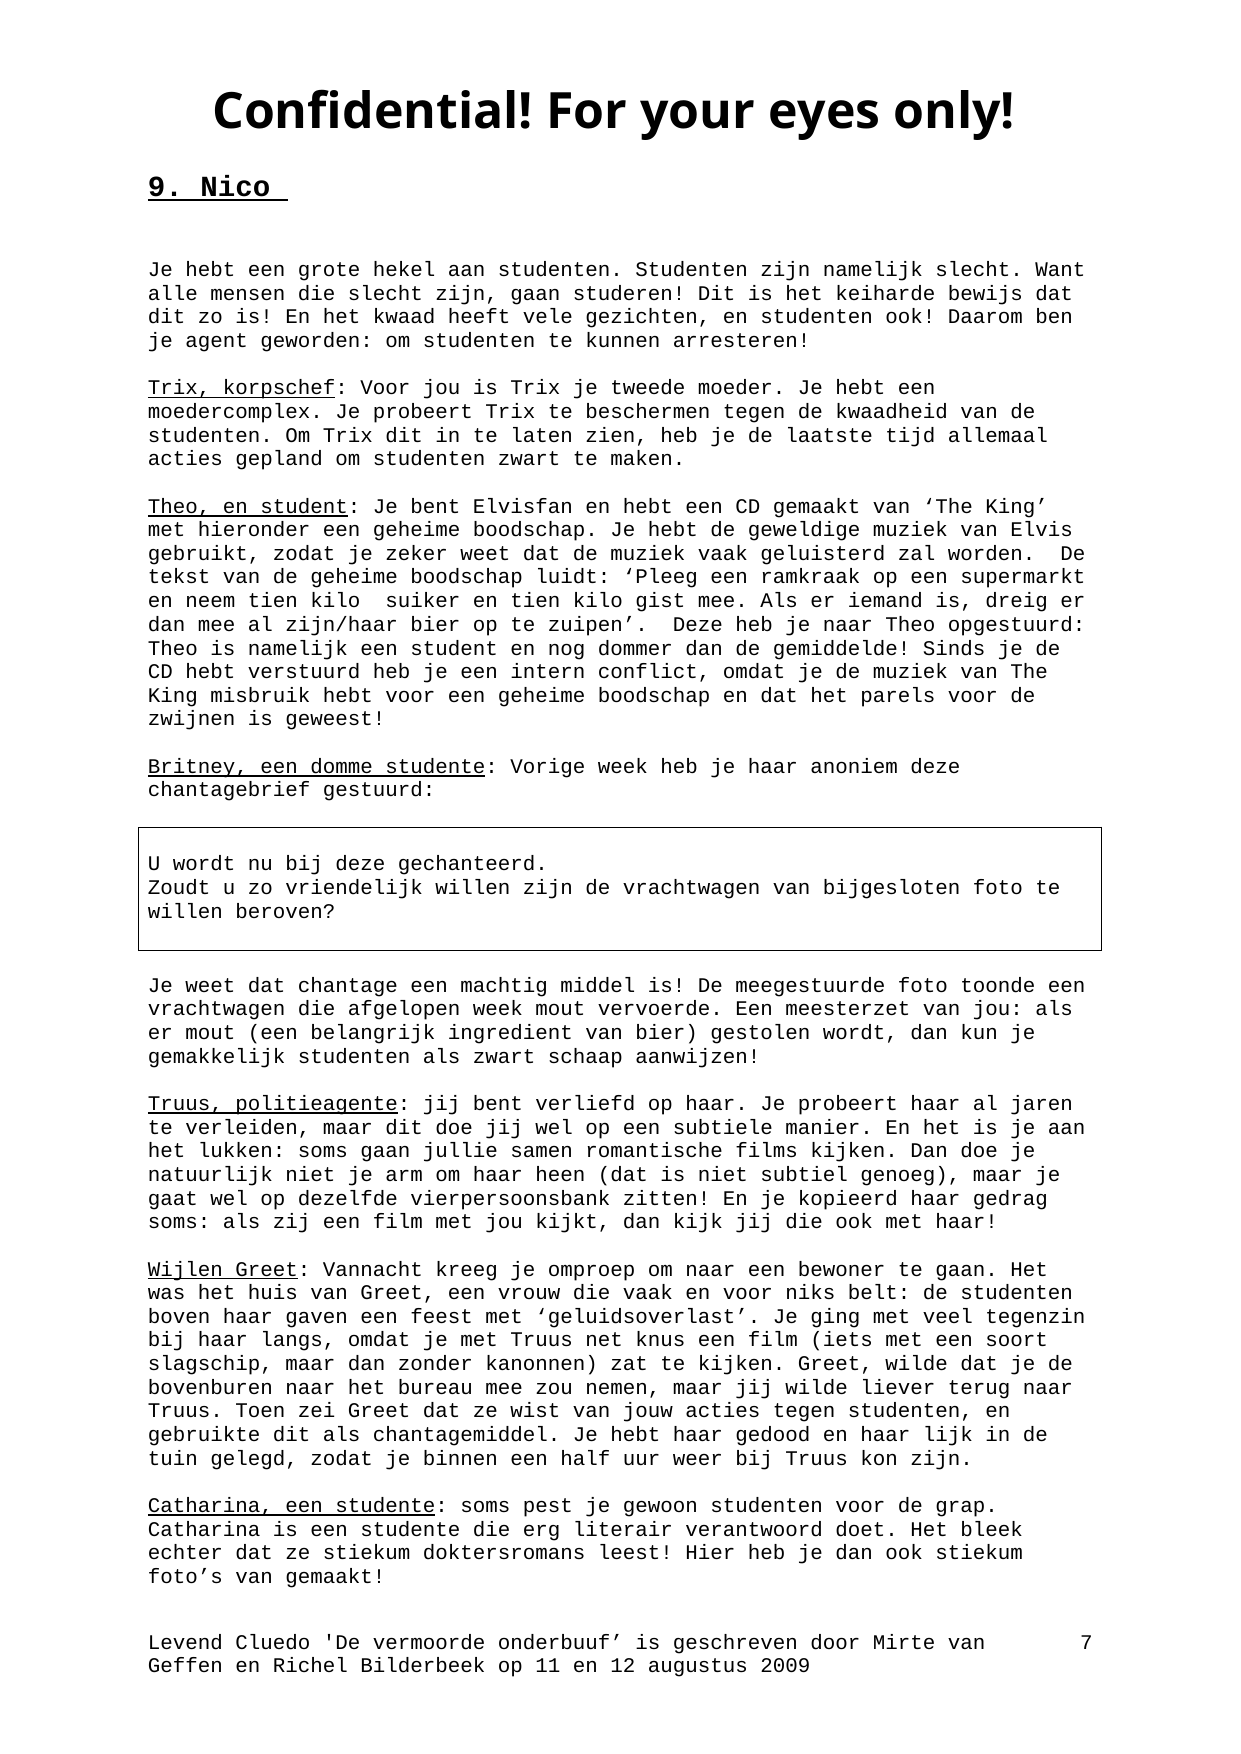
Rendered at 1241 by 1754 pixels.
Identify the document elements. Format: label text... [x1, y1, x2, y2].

text Catharina, een studente: soms pest je gewoon studenten voor de grap. Catharina is een studente die erg literair verantwoord doet. Het bleek echter dat ze stiekum doktersromans leest! Hier heb je dan ook stiekum foto’s van gemaakt! [148, 1495, 1093, 1589]
subtitle 9. Nico [148, 173, 1093, 206]
text Theo, en student: Je bent Elvisfan en hebt een CD gemaakt van ‘The King’ met hieronder een geheime boodschap. Je hebt de geweldige muziek van Elvis gebruikt, zodat je zeker weet dat de muziek vaak geluisterd zal worden. De tekst van de geheime boodschap luidt: ‘Pleeg een ramkraak op een supermarkt en neem tien kilo suiker en tien kilo gist mee. Als er iemand is, dreig er dan mee al zijn/haar bier op te zuipen’. Deze heb je naar Theo opgestuurd: Theo is namelijk een student en nog dommer dan de gemiddelde! Sinds je de CD hebt verstuurd heb je een intern conflict, omdat je de muziek van The King misbruik hebt voor een geheime boodschap en dat het parels voor de zwijnen is geweest! [148, 496, 1093, 732]
text Truus, politieagente: jij bent verliefd op haar. Je probeert haar al jaren te verleiden, maar dit doe jij wel op een subtiele manier. En het is je aan het lukken: soms gaan jullie samen romantische films kijken. Dan doe je natuurlijk niet je arm om haar heen (dat is niet subtiel genoeg), maar je gaat wel op dezelfde vierpersoonsbank zitten! En je kopieerd haar gedrag soms: als zij een film met jou kijkt, dan kijk jij die ook met haar! [148, 1093, 1093, 1235]
text Je weet dat chantage een machtig middel is! De meegestuurde foto toonde een vrachtwagen die afgelopen week mout vervoerde. Een meesterzet van jou: als er mout (een belangrijk ingredient van bier) gestolen wordt, dan kun je gemakkelijk studenten als zwart schaap aanwijzen! [148, 975, 1093, 1069]
text U wordt nu bij deze gechanteerd. [148, 853, 1093, 877]
text Trix, korpschef: Voor jou is Trix je tweede moeder. Je hebt een moedercomplex. Je probeert Trix te beschermen tegen de kwaadheid van de studenten. Om Trix dit in te laten zien, heb je de laatste tijd allemaal acties gepland om studenten zwart te maken. [148, 377, 1093, 472]
text Wijlen Greet: Vannacht kreeg je omproep om naar een bewoner te gaan. Het was het huis van Greet, een vrouw die vaak en voor niks belt: de studenten boven haar gaven een feest met ‘geluidsoverlast’. Je ging met veel tegenzin bij haar langs, omdat je met Truus net knus een film (iets met een soort slagschip, maar dan zonder kanonnen) zat te kijken. Greet, wilde dat je de bovenburen naar het bureau mee zou nemen, maar jij wilde liever terug naar Truus. Toen zei Greet dat ze wist van jouw acties tegen studenten, en gebruikte dit als chantagemiddel. Je hebt haar gedood en haar lijk in de tuin gelegd, zodat je binnen een half uur weer bij Truus kon zijn. [148, 1258, 1093, 1471]
text Je hebt een grote hekel aan studenten. Studenten zijn namelijk slecht. Want alle mensen die slecht zijn, gaan studeren! Dit is het keiharde bewijs dat dit zo is! En het kwaad heeft vele gezichten, en studenten ook! Daarom ben je agent geworden: om studenten te kunnen arresteren! [148, 259, 1093, 354]
text Zoudt u zo vriendelijk willen zijn de vrachtwagen van bijgesloten foto te willen beroven? [148, 877, 1093, 924]
text Britney, een domme studente: Vorige week heb je haar anoniem deze chantagebrief gestuurd: [148, 756, 1093, 803]
